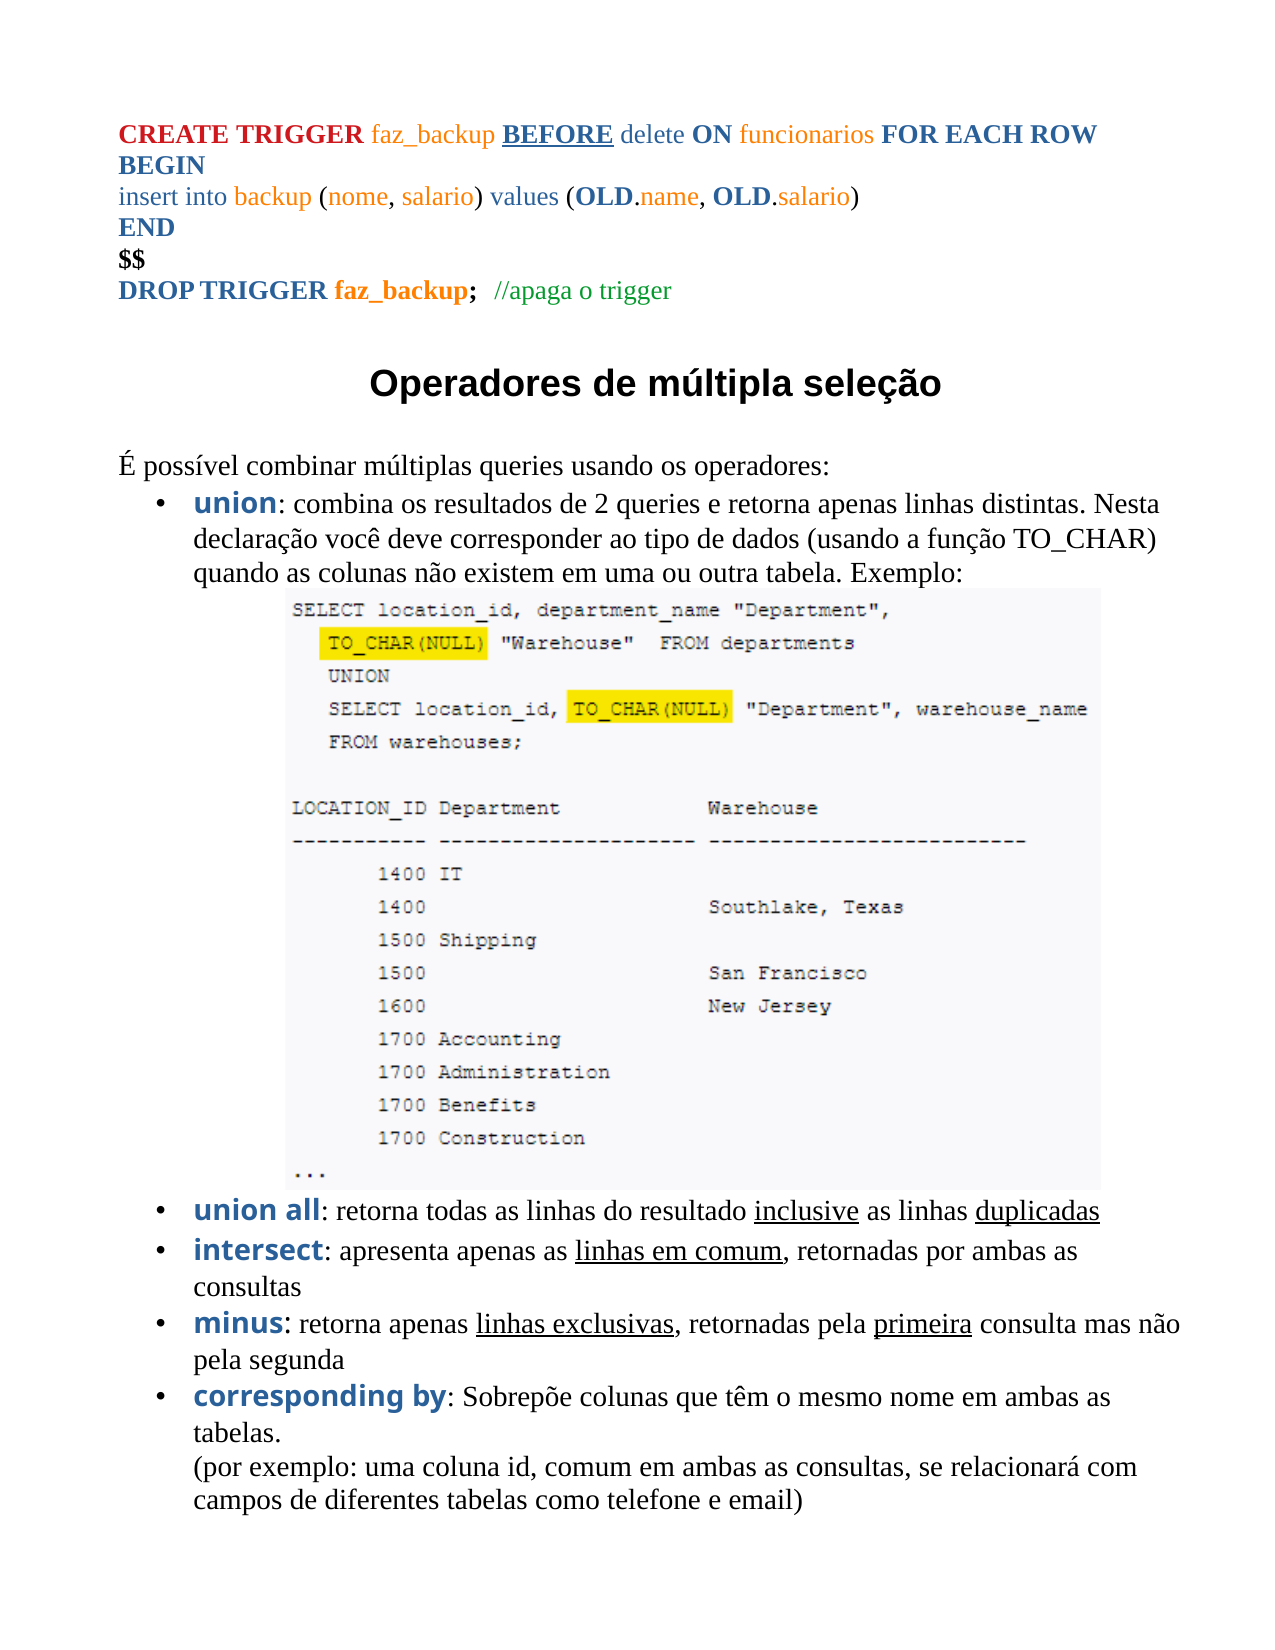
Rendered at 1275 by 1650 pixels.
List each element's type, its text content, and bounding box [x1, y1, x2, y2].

picture [285, 588, 1102, 1190]
list minus: retorna apenas linhas exclusivas, retornadas pela primeira consulta mas não pela segunda [156, 1302, 1193, 1376]
list union all: retorna todas as linhas do resultado inclusive as linhas duplicadas [156, 1189, 1193, 1229]
list (por exemplo: uma coluna id, comum em ambas as consultas, se relacionará com campos de diferentes tabelas como telefone e email) [156, 1449, 1193, 1516]
list corresponding by: Sobrepõe colunas que têm o mesmo nome em ambas as tabelas. [156, 1376, 1193, 1449]
text insert into backup (nome, salario) values (OLD.name, OLD.salario) [118, 180, 1193, 212]
text END [118, 212, 1193, 243]
text DROP TRIGGER faz_backup; //apaga o trigger [118, 274, 1193, 305]
list union: combina os resultados de 2 queries e retorna apenas linhas distintas. Nesta declaração você deve corresponder ao tipo de dados (usando a função TO_CHAR) quando as colunas não existem em uma ou outra tabela. Exemplo: [156, 482, 1193, 589]
subtitle Operadores de múltipla seleção [118, 361, 1193, 405]
list intersect: apresenta apenas as linhas em comum, retornadas por ambas as consultas [156, 1229, 1193, 1302]
text $$ [118, 243, 1193, 274]
text BEGIN [118, 149, 1193, 180]
text CREATE TRIGGER faz_backup BEFORE delete ON funcionarios FOR EACH ROW [118, 118, 1193, 149]
text É possível combinar múltiplas queries usando os operadores: [118, 448, 1193, 482]
